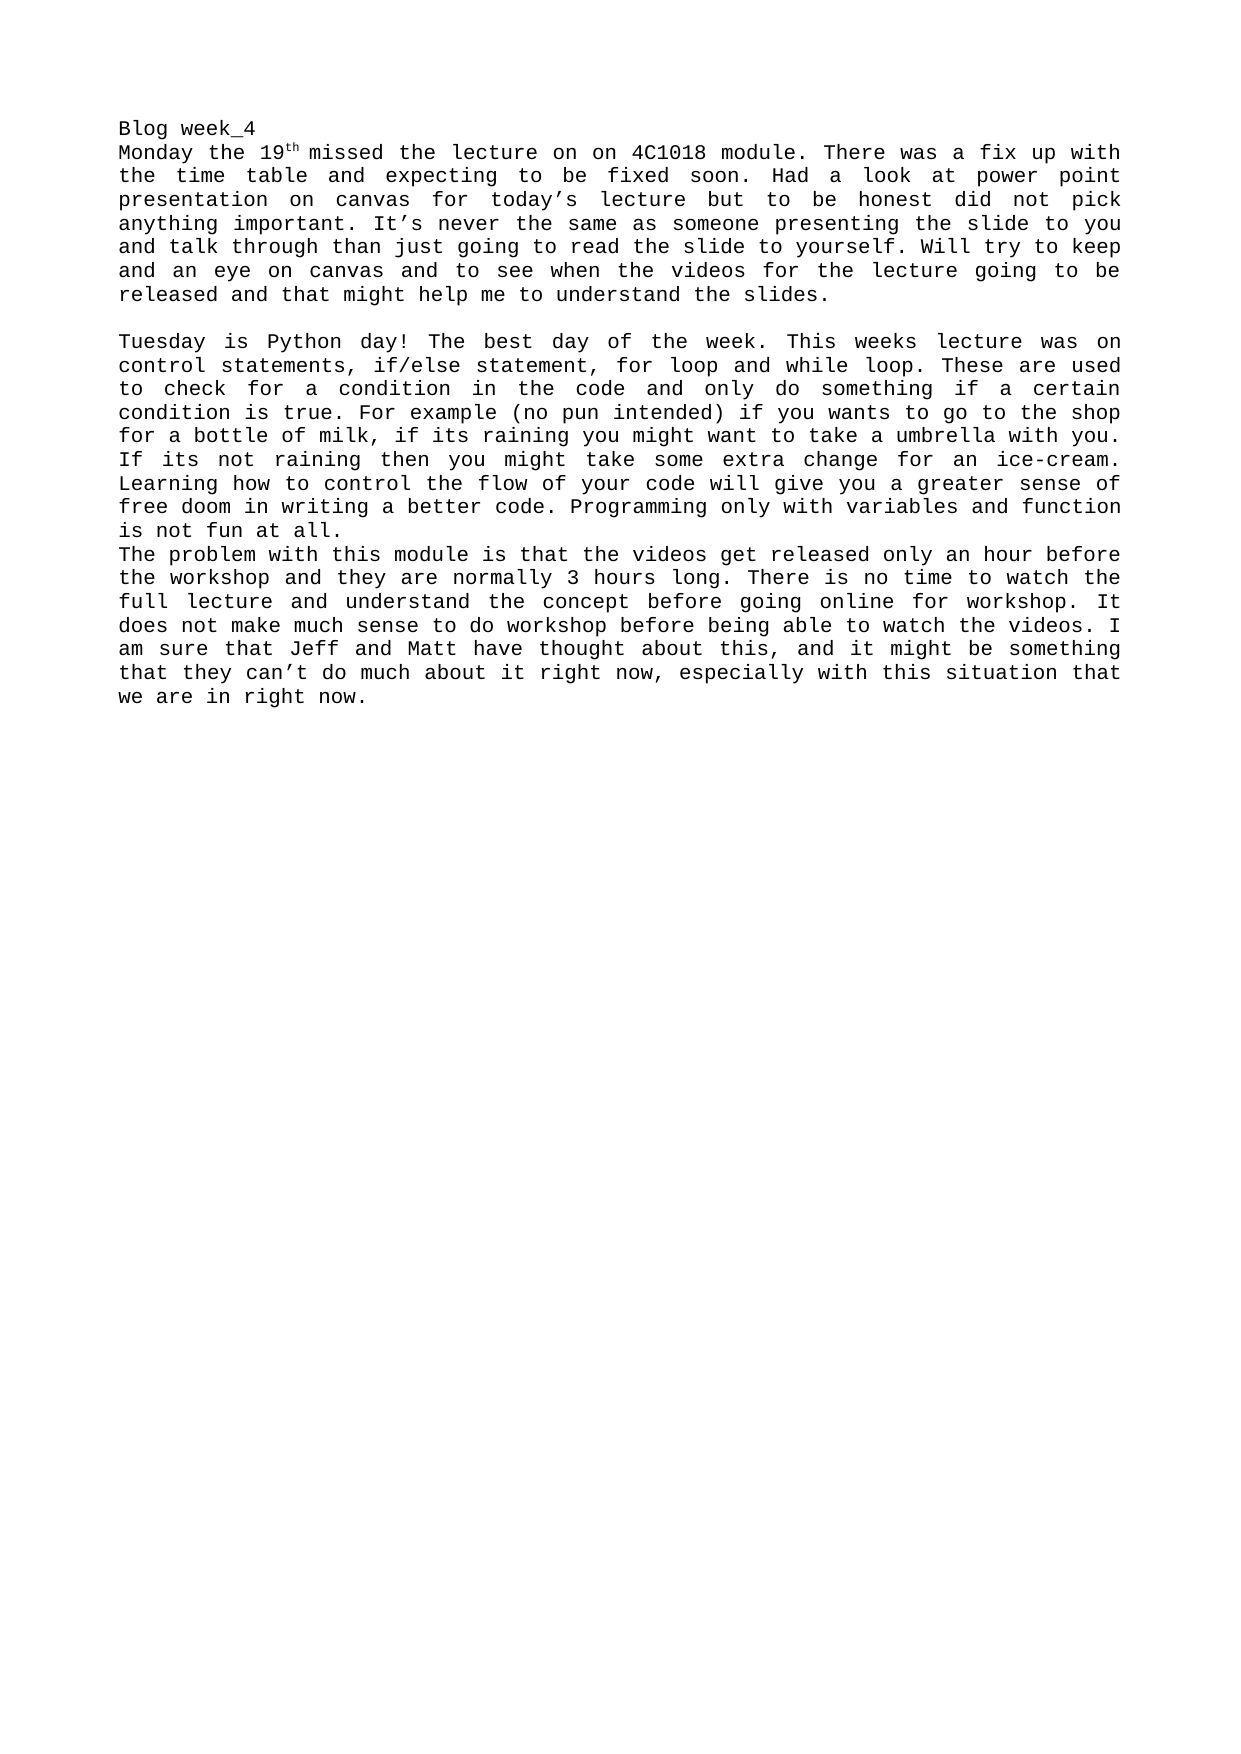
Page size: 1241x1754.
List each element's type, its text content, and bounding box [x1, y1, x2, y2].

text The problem with this module is that the videos get released only an hour before the workshop and they are normally 3 hours long. There is no time to watch the full lecture and understand the concept before going online for workshop. It does not make much sense to do workshop before being able to watch the videos. I am sure that Jeff and Matt have thought about this, and it might be something that they can’t do much about it right now, especially with this situation that we are in right now. [118, 544, 1122, 709]
text Tuesday is Python day! The best day of the week. This weeks lecture was on control statements, if/else statement, for loop and while loop. These are used to check for a condition in the code and only do something if a certain condition is true. For example (no pun intended) if you wants to go to the shop for a bottle of milk, if its raining you might want to take a umbrella with you. If its not raining then you might take some extra change for an ice-cream. Learning how to control the flow of your code will give you a greater sense of free doom in writing a better code. Programming only with variables and function is not fun at all. [118, 331, 1122, 544]
text Blog week_4 [118, 118, 1122, 142]
text Monday the 19th missed the lecture on on 4C1018 module. There was a fix up with the time table and expecting to be fixed soon. Had a look at power point presentation on canvas for today’s lecture but to be honest did not pick anything important. It’s never the same as someone presenting the slide to you and talk through than just going to read the slide to yourself. Will try to keep and an eye on canvas and to see when the videos for the lecture going to be released and that might help me to understand the slides. [118, 142, 1122, 307]
